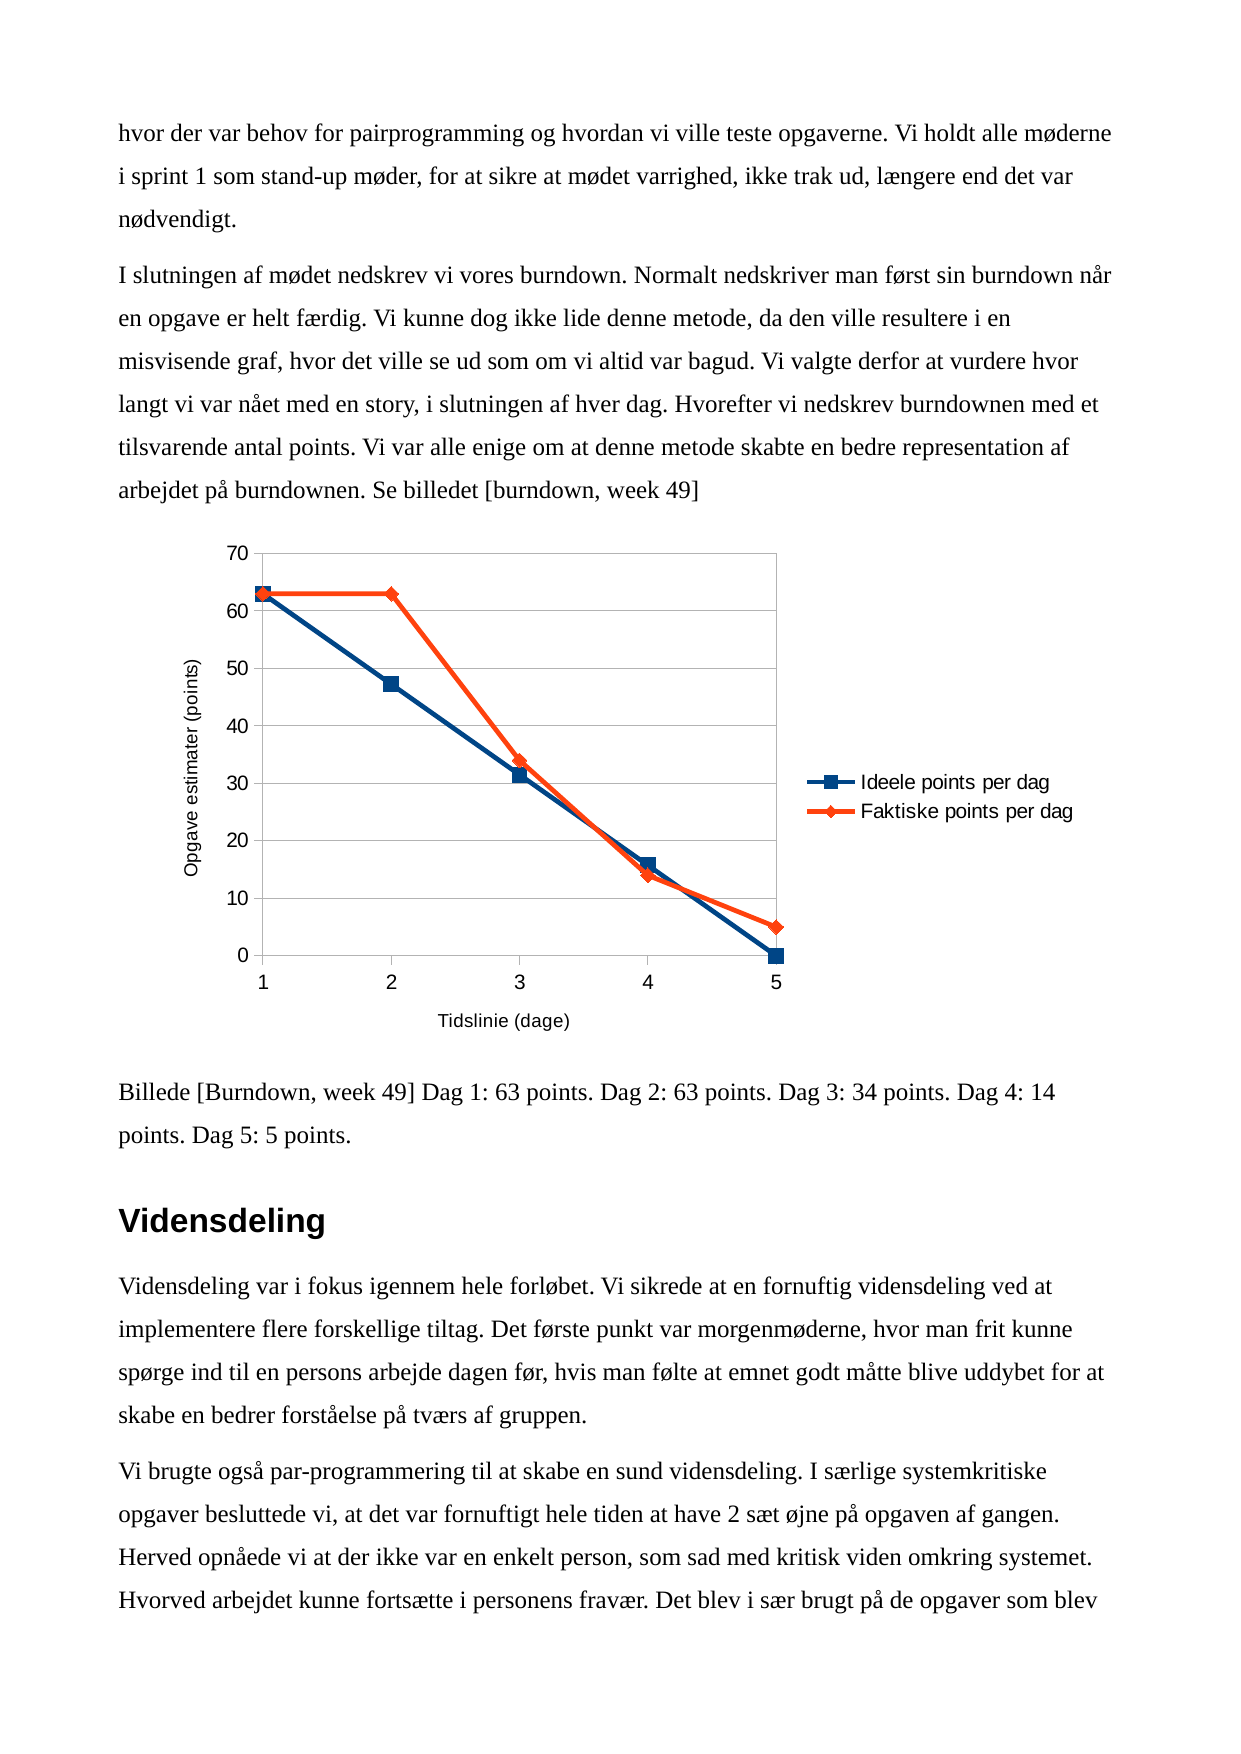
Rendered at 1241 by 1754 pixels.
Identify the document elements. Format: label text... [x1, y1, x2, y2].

text Billede [Burndown, week 49] Dag 1: 63 points. Dag 2: 63 points. Dag 3: 34 points. Dag 4: 14 points. Dag 5: 5 points. [118, 531, 1122, 1149]
text Vi brugte også par-programmering til at skabe en sund vidensdeling. I særlige systemkritiske opgaver besluttede vi, at det var fornuftigt hele tiden at have 2 sæt øjne på opgaven af gangen. Herved opnåede vi at der ikke var en enkelt person, som sad med kritisk viden omkring systemet. Hvorved arbejdet kunne fortsætte i personens fravær. Det blev i sær brugt på de opgaver som blev [118, 1456, 1122, 1614]
text hvor der var behov for pairprogramming og hvordan vi ville teste opgaverne. Vi holdt alle møderne i sprint 1 som stand-up møder, for at sikre at mødet varrighed, ikke trak ud, længere end det var nødvendigt. [118, 118, 1122, 233]
text Vidensdeling var i fokus igennem hele forløbet. Vi sikrede at en fornuftig vidensdeling ved at implementere flere forskellige tiltag. Det første punkt var morgenmøderne, hvor man frit kunne spørge ind til en persons arbejde dagen før, hvis man følte at emnet godt måtte blive uddybet for at skabe en bedrer forståelse på tværs af gruppen. [118, 1271, 1122, 1429]
text I slutningen af mødet nedskrev vi vores burndown. Normalt nedskriver man først sin burndown når en opgave er helt færdig. Vi kunne dog ikke lide denne metode, da den ville resultere i en misvisende graf, hvor det ville se ud som om vi altid var bagud. Vi valgte derfor at vurdere hvor langt vi var nået med en story, i slutningen af hver dag. Hvorefter vi nedskrev burndownen med et tilsvarende antal points. Vi var alle enige om at denne metode skabte en bedre representation af arbejdet på burndownen. Se billedet [burndown, week 49] [118, 260, 1122, 504]
subtitle Vidensdeling [118, 1201, 1122, 1239]
